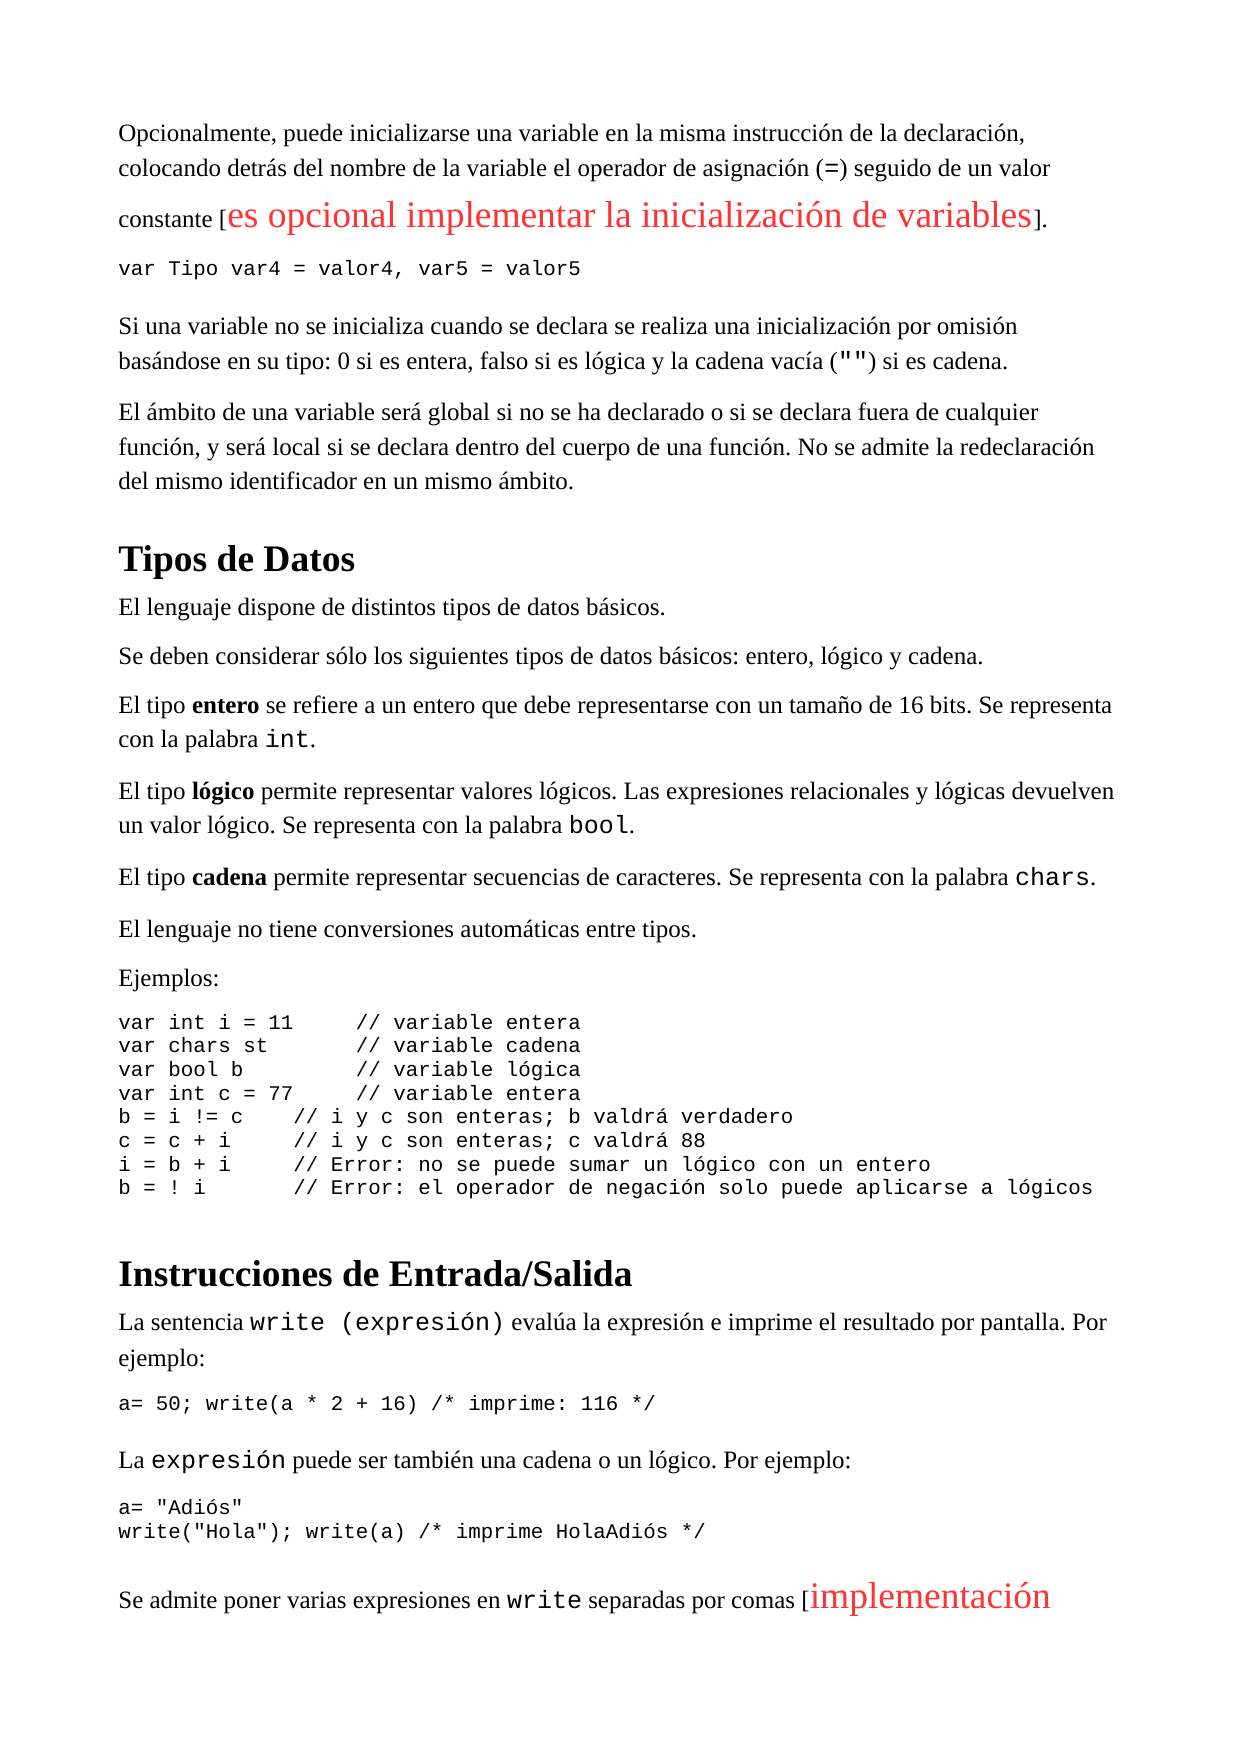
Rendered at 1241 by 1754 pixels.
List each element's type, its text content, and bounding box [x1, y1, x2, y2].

text var int i = 11 // variable entera [118, 1012, 1122, 1035]
text La expresión puede ser también una cadena o un lógico. Por ejemplo: [118, 1446, 1122, 1476]
text Opcionalmente, puede inicializarse una variable en la misma instrucción de la declaración, colocando detrás del nombre de la variable el operador de asignación (=) seguido de un valor constante [es opcional implementar la inicialización de variables]. [118, 118, 1122, 235]
text El lenguaje dispone de distintos tipos de datos básicos. [118, 592, 1122, 621]
subtitle Tipos de Datos [118, 536, 1122, 579]
subtitle Instrucciones de Entrada/Salida [118, 1251, 1122, 1294]
text b = ! i // Error: el operador de negación solo puede aplicarse a lógicos [118, 1177, 1122, 1201]
text var bool b // variable lógica [118, 1059, 1122, 1083]
text var int c = 77 // variable entera [118, 1083, 1122, 1106]
text Se admite poner varias expresiones en write separadas por comas [implementación [118, 1574, 1122, 1617]
text i = b + i // Error: no se puede sumar un lógico con un entero [118, 1154, 1122, 1177]
text c = c + i // i y c son enteras; c valdrá 88 [118, 1130, 1122, 1154]
text write("Hola"); write(a) /* imprime HolaAdiós */ [118, 1521, 1122, 1544]
text var chars st // variable cadena [118, 1035, 1122, 1059]
text El tipo cadena permite representar secuencias de caracteres. Se representa con la palabra chars. [118, 862, 1122, 893]
text El ámbito de una variable será global si no se ha declarado o si se declara fuera de cualquier función, y será local si se declara dentro del cuerpo de una función. No se admite la redeclaración del mismo identificador en un mismo ámbito. [118, 397, 1122, 495]
text Ejemplos: [118, 963, 1122, 991]
text El tipo lógico permite representar valores lógicos. Las expresiones relacionales y lógicas devuelven un valor lógico. Se representa con la palabra bool. [118, 776, 1122, 841]
text a= 50; write(a * 2 + 16) /* imprime: 116 */ [118, 1392, 1122, 1416]
text El lenguaje no tiene conversiones automáticas entre tipos. [118, 914, 1122, 942]
text var Tipo var4 = valor4, var5 = valor5 [118, 258, 1122, 282]
text a= "Adiós" [118, 1497, 1122, 1521]
text b = i != c // i y c son enteras; b valdrá verdadero [118, 1106, 1122, 1130]
text La sentencia write (expresión) evalúa la expresión e imprime el resultado por pantalla. Por ejemplo: [118, 1307, 1122, 1372]
text El tipo entero se refiere a un entero que debe representarse con un tamaño de 16 bits. Se representa con la palabra int. [118, 690, 1122, 755]
text Se deben considerar sólo los siguientes tipos de datos básicos: entero, lógico y cadena. [118, 641, 1122, 670]
text Si una variable no se inicializa cuando se declara se realiza una inicialización por omisión basándose en su tipo: 0 si es entera, falso si es lógica y la cadena vacía ("") si es cadena. [118, 311, 1122, 377]
